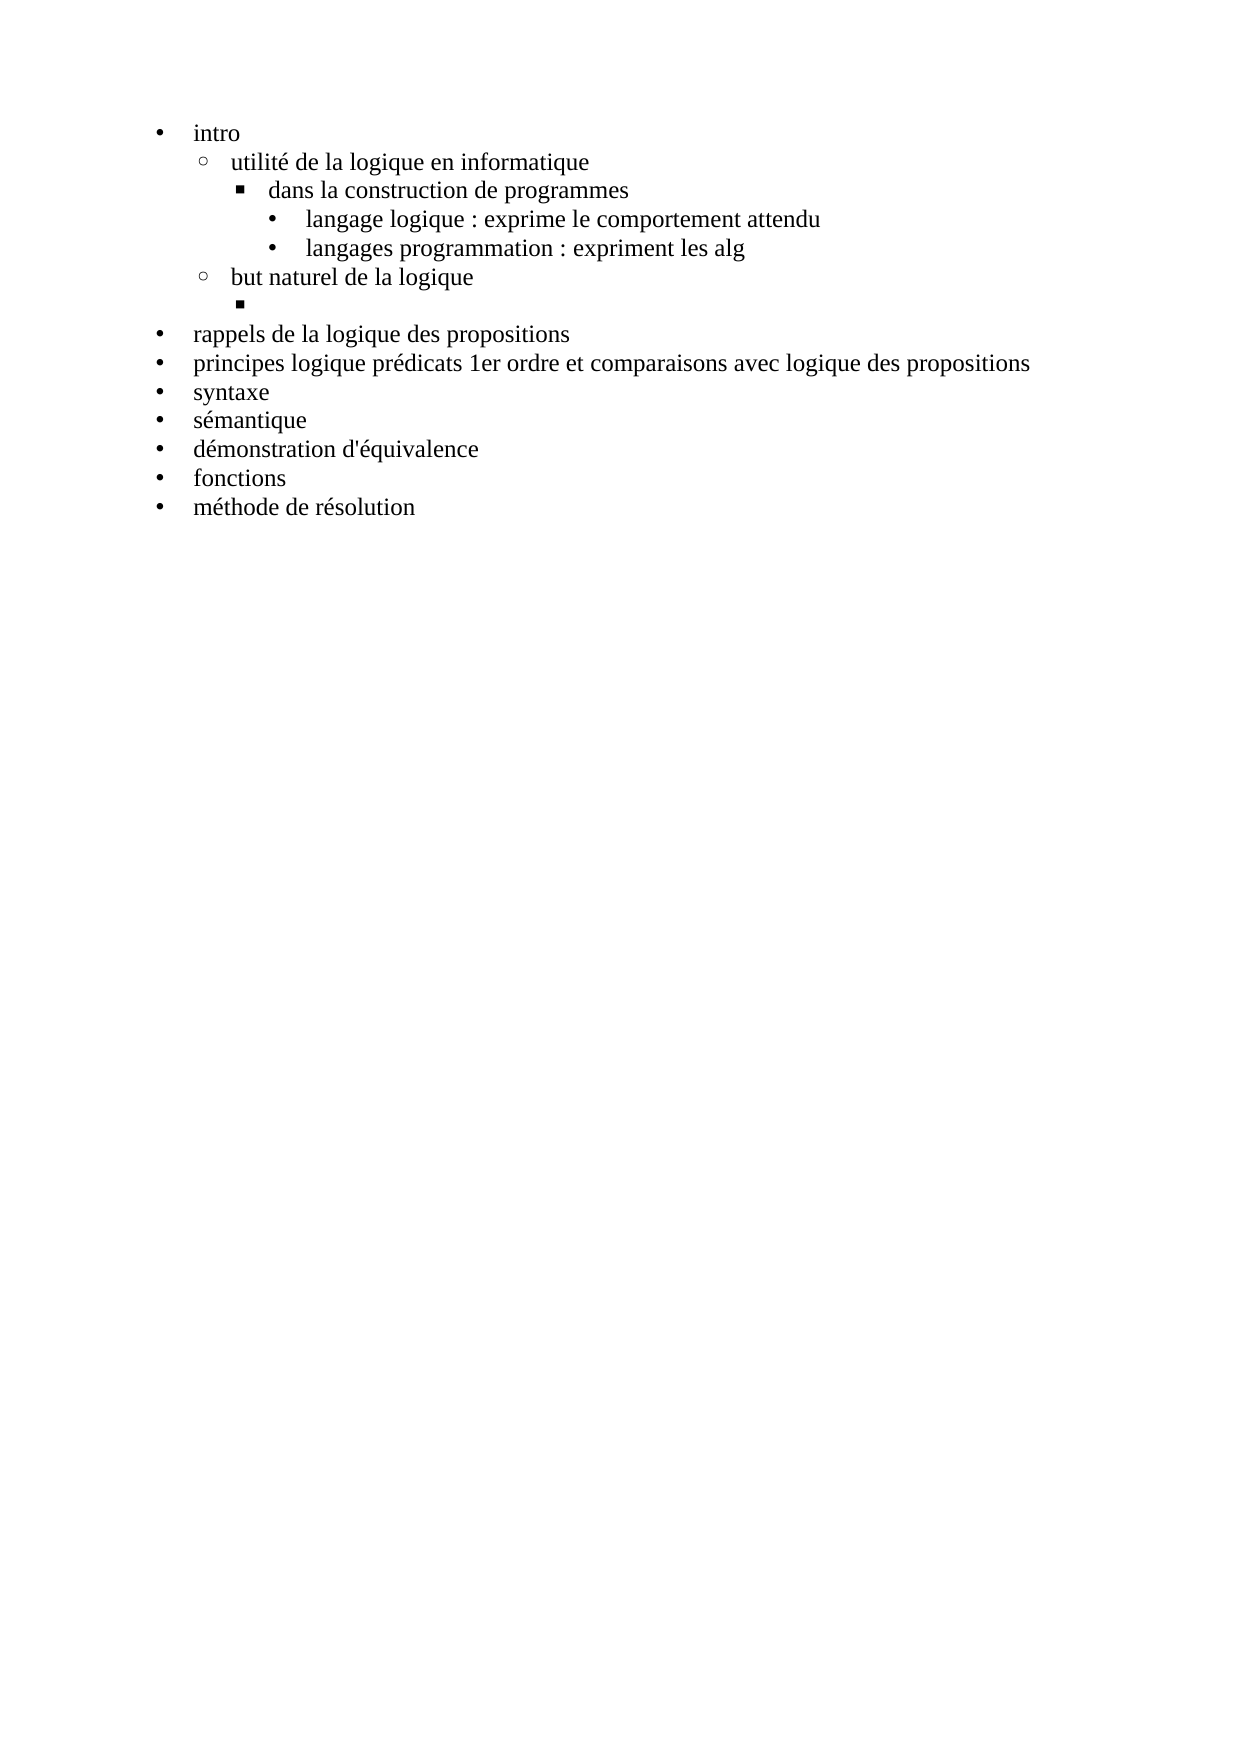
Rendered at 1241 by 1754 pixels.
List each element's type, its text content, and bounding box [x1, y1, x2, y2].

list principes logique prédicats 1er ordre et comparaisons avec logique des propositions [156, 348, 1122, 377]
list langages programmation : expriment les alg [268, 233, 1122, 262]
list fonctions [156, 463, 1122, 492]
list utilité de la logique en informatique [193, 147, 1122, 176]
list langage logique : exprime le comportement attendu [268, 204, 1122, 233]
list démonstration d'équivalence [156, 434, 1122, 463]
list sémantique [156, 406, 1122, 434]
list méthode de résolution [156, 492, 1122, 521]
list dans la construction de programmes [231, 176, 1122, 204]
list syntaxe [156, 377, 1122, 406]
list but naturel de la logique [193, 262, 1122, 291]
list intro [156, 118, 1122, 147]
list rappels de la logique des propositions [156, 319, 1122, 348]
